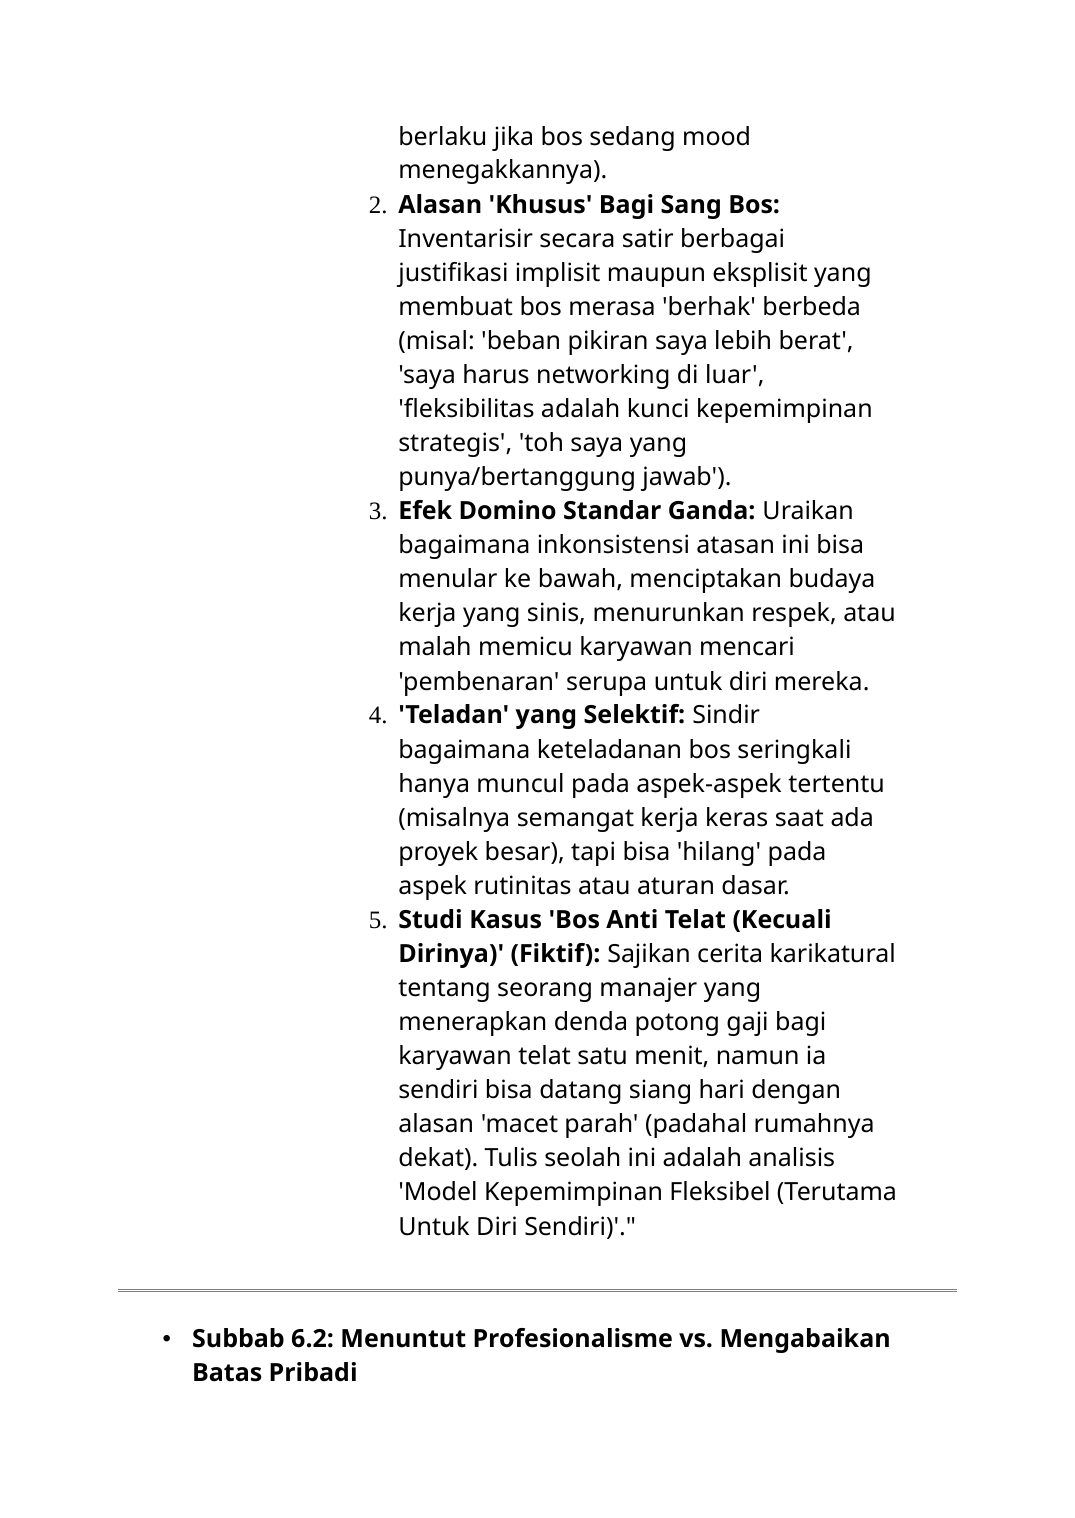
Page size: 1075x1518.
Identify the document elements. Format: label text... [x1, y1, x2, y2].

list berlaku jika bos sedang mood menegakkannya). [369, 118, 898, 186]
list 'Teladan' yang Selektif: Sindir bagaimana keteladanan bos seringkali hanya muncul pada aspek-aspek tertentu (misalnya semangat kerja keras saat ada proyek besar), tapi bisa 'hilang' pada aspek rutinitas atau aturan dasar. [369, 697, 898, 902]
list Alasan 'Khusus' Bagi Sang Bos: Inventarisir secara satir berbagai justifikasi implisit maupun eksplisit yang membuat bos merasa 'berhak' berbeda (misal: 'beban pikiran saya lebih berat', 'saya harus networking di luar', 'fleksibilitas adalah kunci kepemimpinan strategis', 'toh saya yang punya/bertanggung jawab'). [369, 186, 898, 493]
list Efek Domino Standar Ganda: Uraikan bagaimana inkonsistensi atasan ini bisa menular ke bawah, menciptakan budaya kerja yang sinis, menurunkan respek, atau malah memicu karyawan mencari 'pembenaran' serupa untuk diri mereka. [369, 493, 898, 697]
list Studi Kasus 'Bos Anti Telat (Kecuali Dirinya)' (Fiktif): Sajikan cerita karikatural tentang seorang manajer yang menerapkan denda potong gaji bagi karyawan telat satu menit, namun ia sendiri bisa datang siang hari dengan alasan 'macet parah' (padahal rumahnya dekat). Tulis seolah ini adalah analisis 'Model Kepemimpinan Fleksibel (Terutama Untuk Diri Sendiri)'." [369, 902, 898, 1242]
list Subbab 6.2: Menuntut Profesionalisme vs. Mengabaikan Batas Pribadi [162, 1321, 957, 1389]
